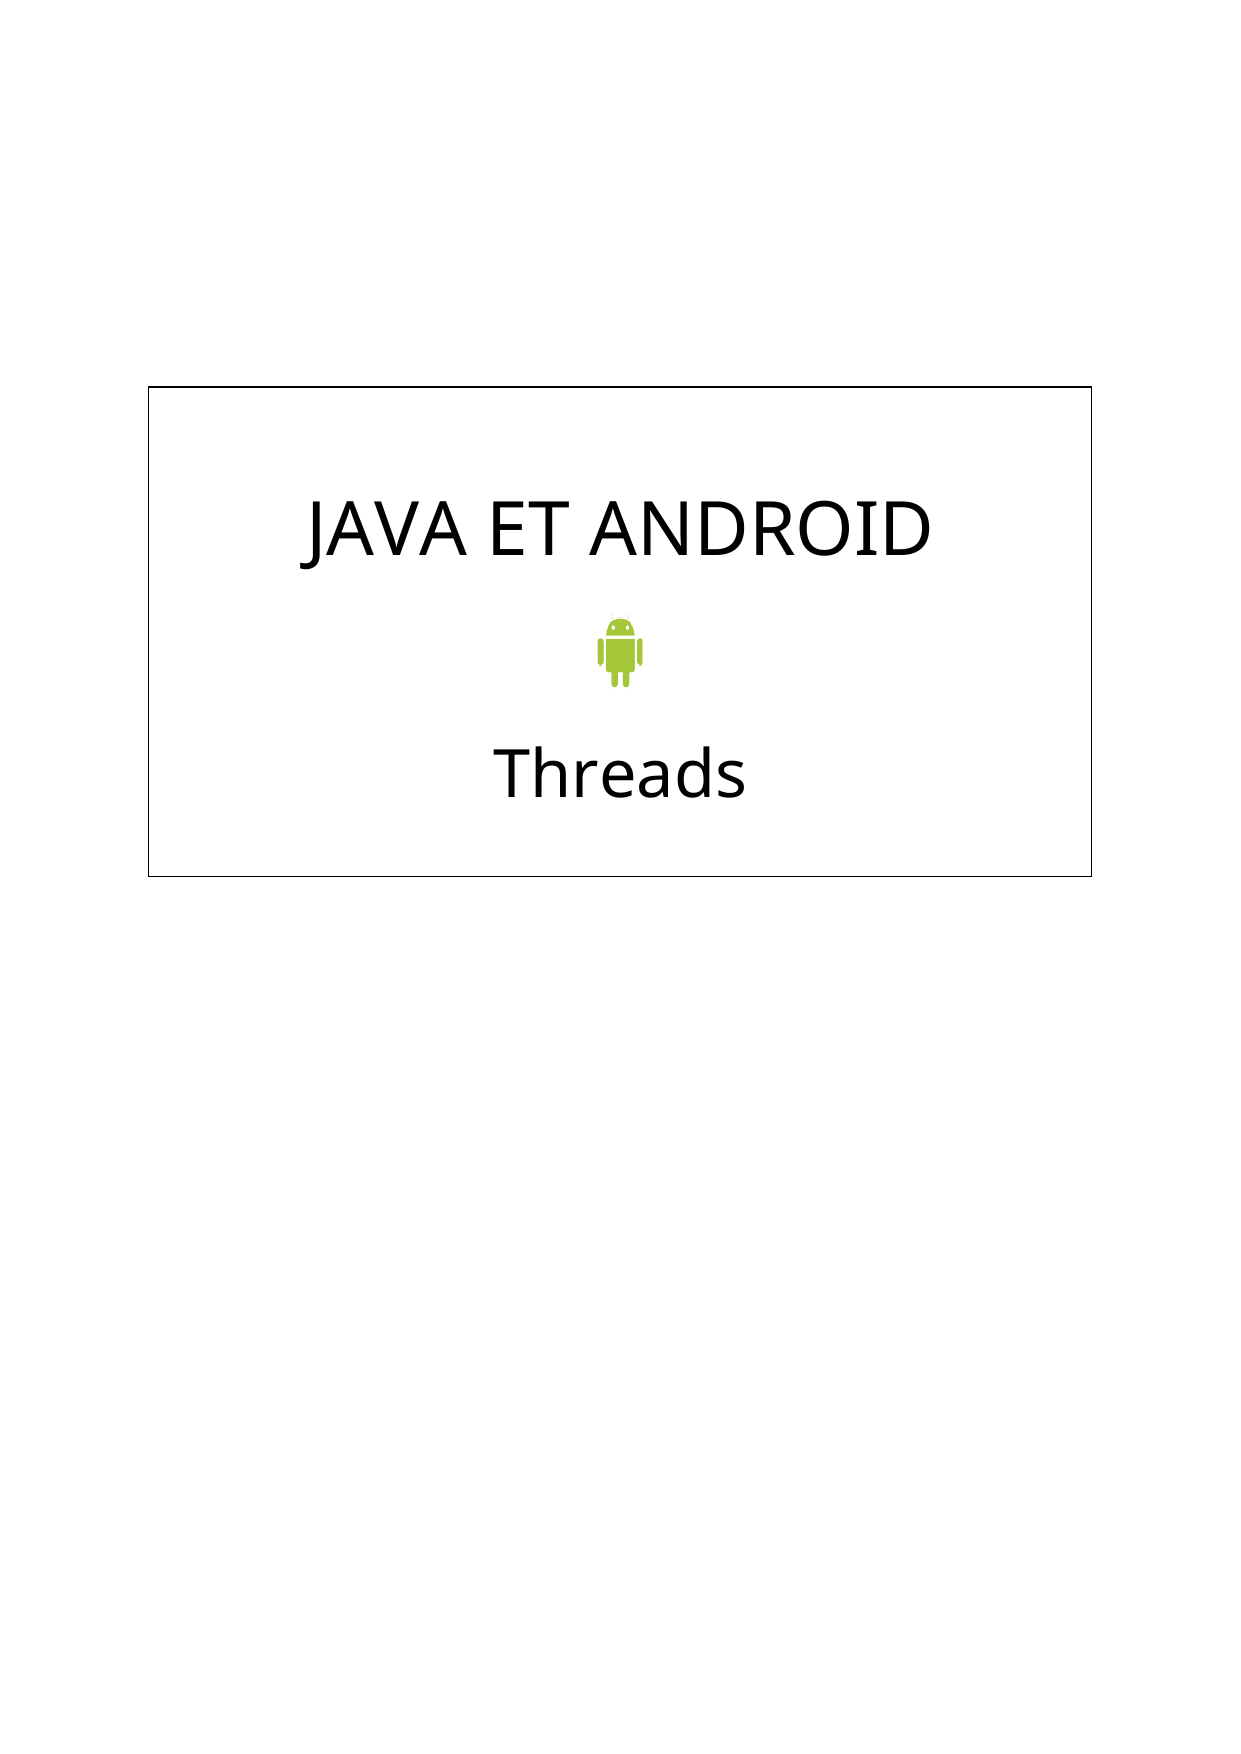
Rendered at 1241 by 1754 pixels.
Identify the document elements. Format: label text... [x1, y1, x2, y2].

text Threads [149, 723, 1091, 817]
text JAVA ET ANDROID [149, 472, 1091, 577]
